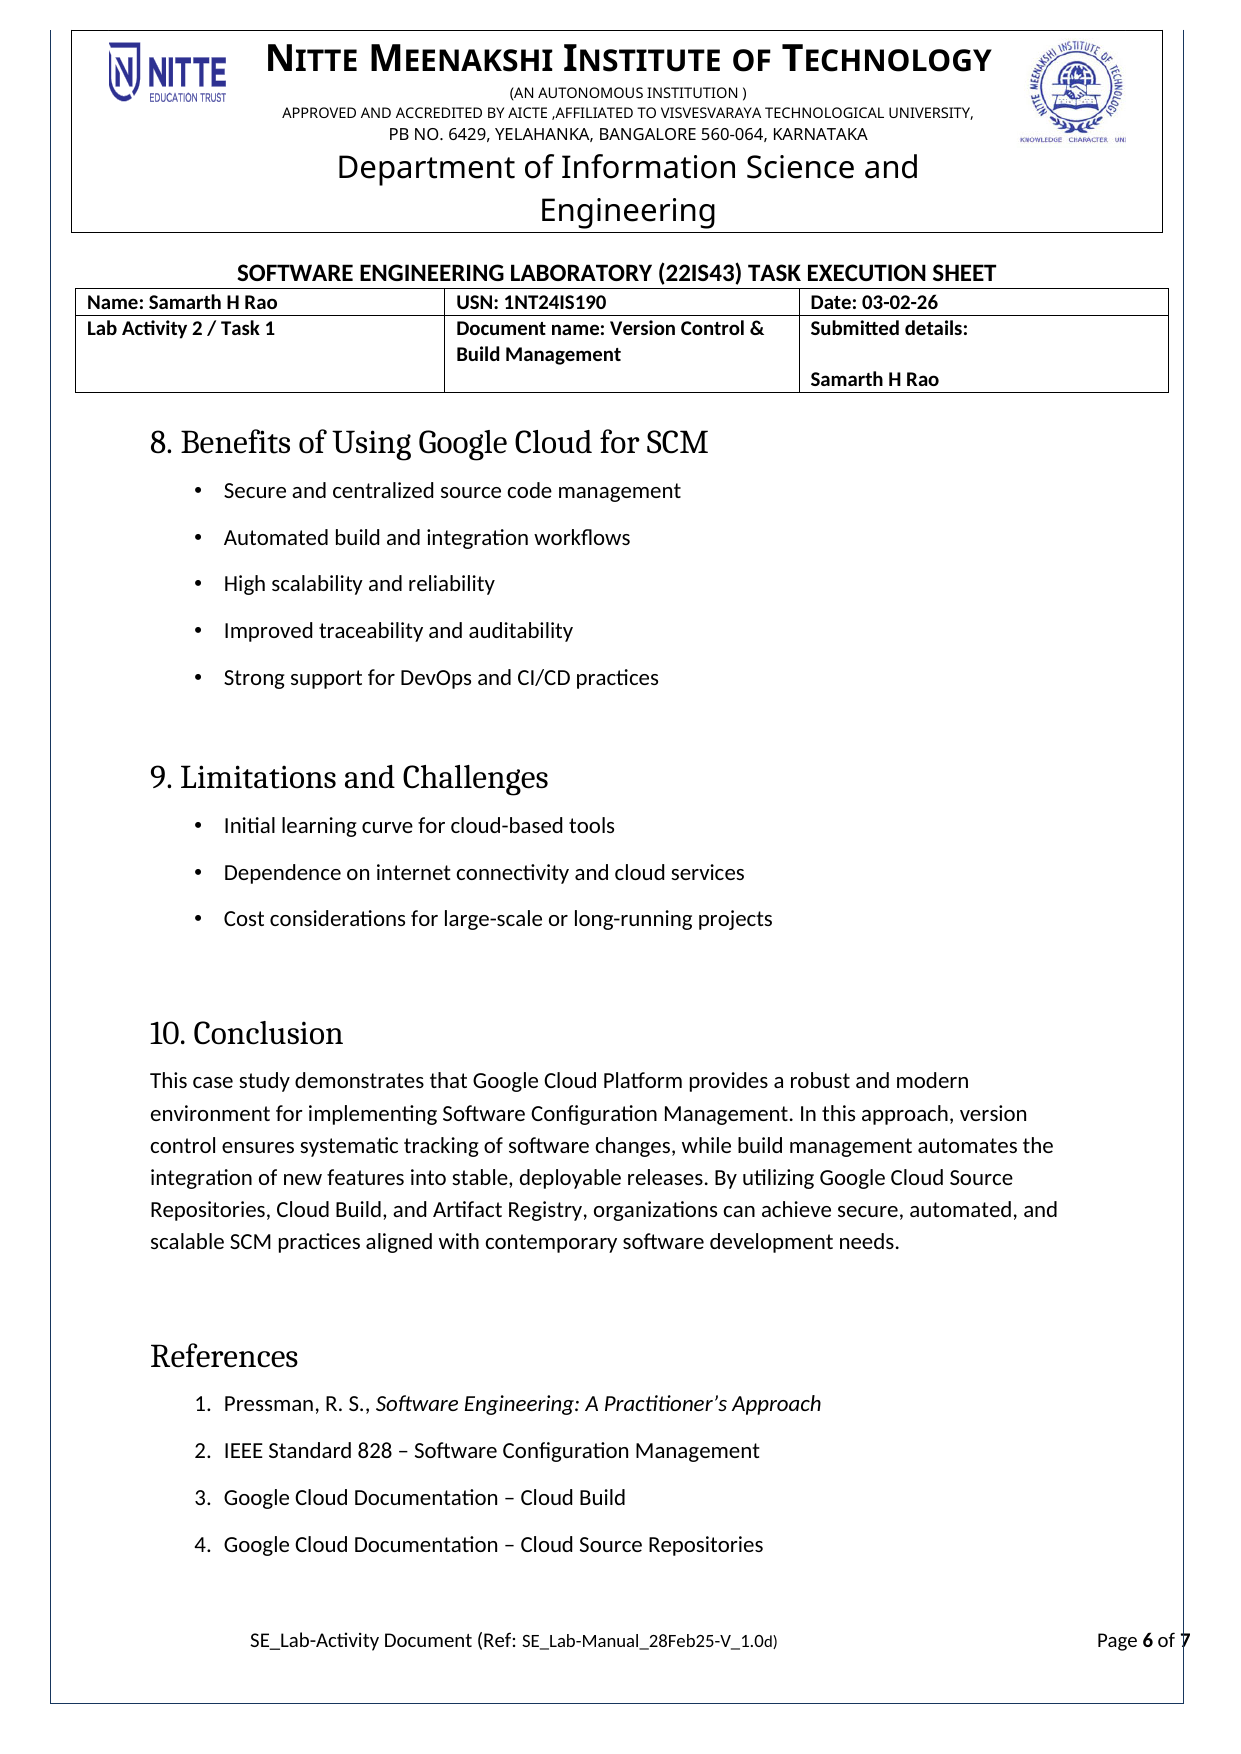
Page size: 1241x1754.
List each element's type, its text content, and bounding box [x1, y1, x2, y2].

list Dependence on internet connectivity and cloud services [194, 858, 1084, 886]
list Secure and centralized source code management [194, 476, 1084, 504]
list IEEE Standard 828 – Software Configuration Management [194, 1436, 1084, 1464]
list Improved traceability and auditability [194, 616, 1084, 644]
list Google Cloud Documentation – Cloud Build [194, 1483, 1084, 1511]
picture [109, 39, 227, 103]
list Initial learning curve for cloud-based tools [194, 811, 1084, 839]
subtitle References [150, 1337, 1084, 1375]
subtitle 10. Conclusion [150, 1014, 1084, 1052]
list Cost considerations for large-scale or long-running projects [194, 904, 1084, 932]
list High scalability and reliability [194, 569, 1084, 597]
list Google Cloud Documentation – Cloud Source Repositories [194, 1530, 1084, 1558]
picture [1016, 31, 1126, 148]
text This case study demonstrates that Google Cloud Platform provides a robust and modern environment for implementing Software Configuration Management. In this approach, version control ensures systematic tracking of software changes, while build management automates the integration of new features into stable, deployable releases. By utilizing Google Cloud Source Repositories, Cloud Build, and Artifact Registry, organizations can achieve secure, automated, and scalable SCM practices aligned with contemporary software development needs. [150, 1066, 1084, 1255]
subtitle 9. Limitations and Challenges [150, 758, 1084, 797]
subtitle 8. Benefits of Using Google Cloud for SCM [150, 423, 1084, 462]
list Strong support for DevOps and CI/CD practices [194, 663, 1084, 691]
list Pressman, R. S., Software Engineering: A Practitioner’s Approach [194, 1389, 1084, 1417]
list Automated build and integration workflows [194, 523, 1084, 551]
